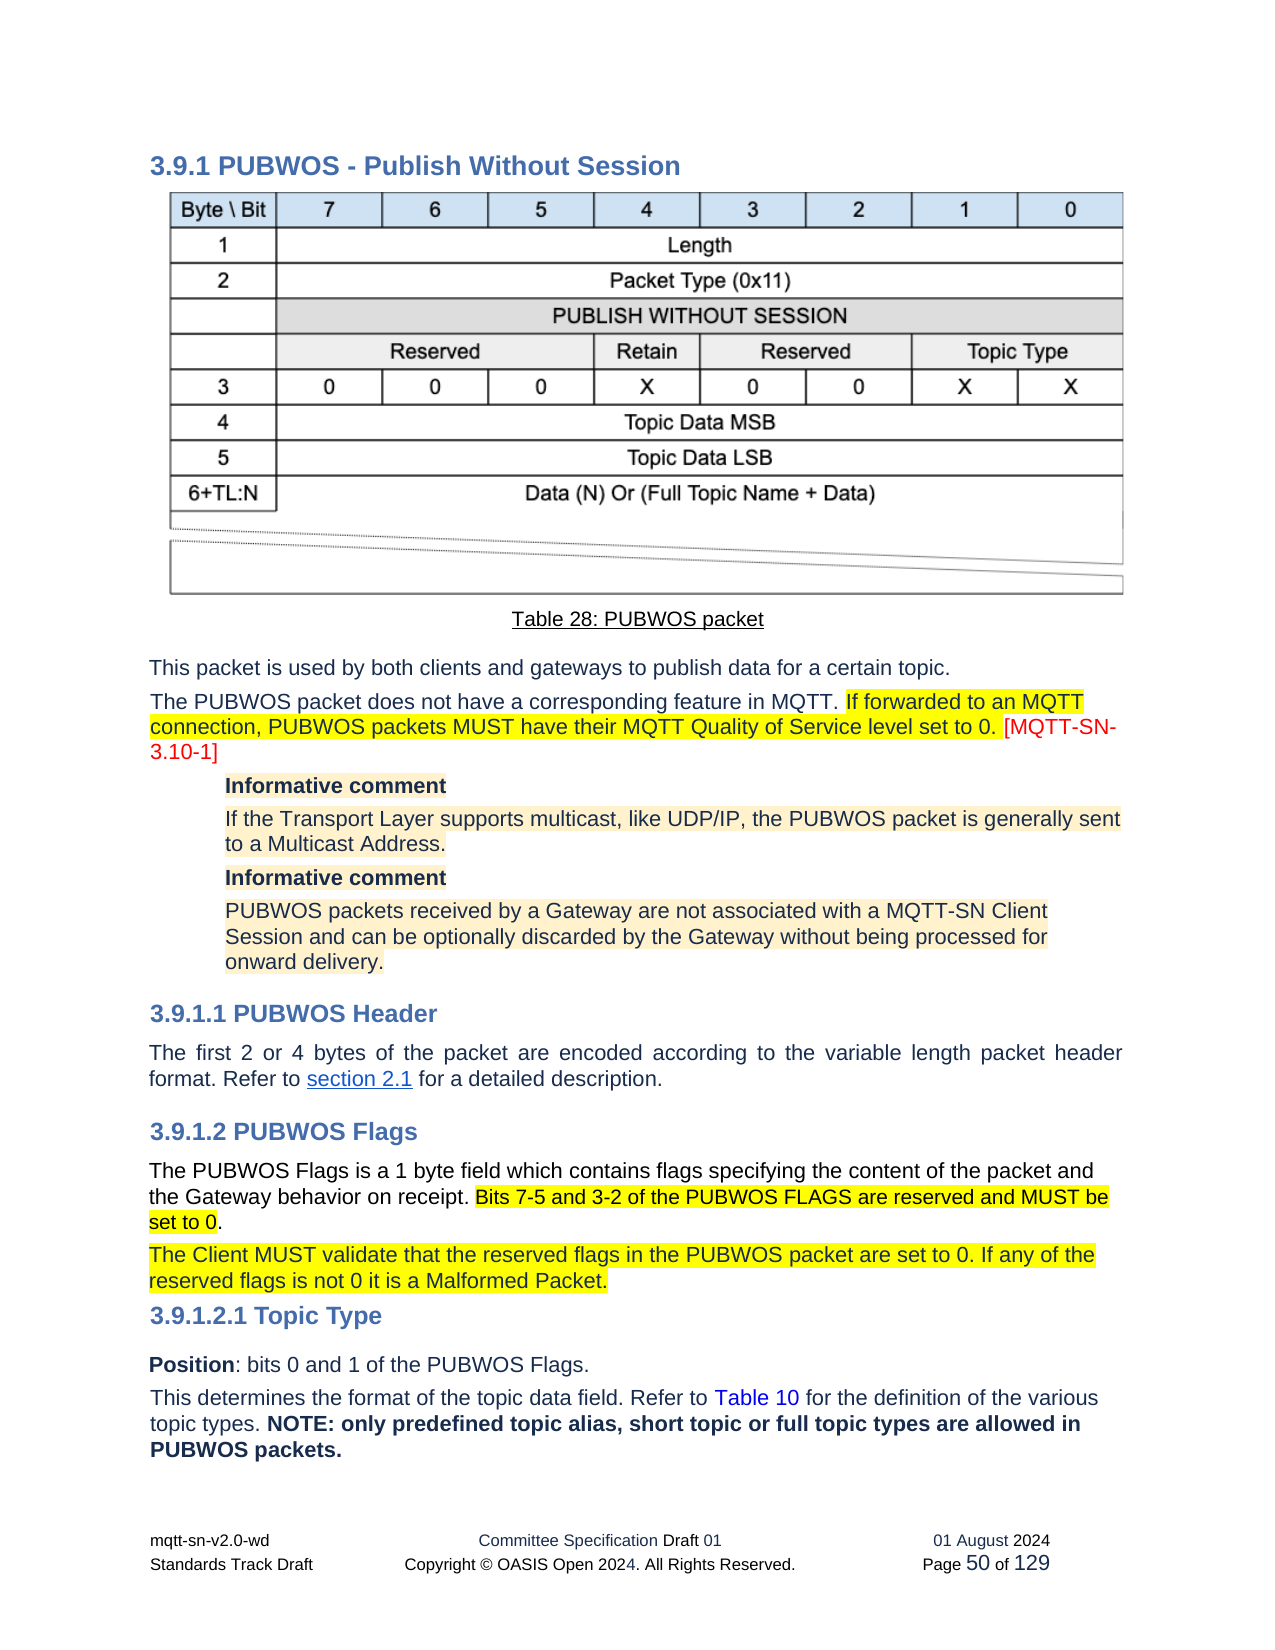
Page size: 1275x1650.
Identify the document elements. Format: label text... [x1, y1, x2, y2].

text This determines the format of the topic data field. Refer to Table 10 for the definition of the various topic types. NOTE: only predefined topic alias, short topic or full topic types are allowed in PUBWOS packets. [150, 1385, 1124, 1462]
text Position: bits 0 and 1 of the PUBWOS Flags. [148, 1352, 1124, 1377]
subtitle 3.9.1.1 PUBWOS Header [150, 999, 1124, 1028]
text The PUBWOS packet does not have a corresponding feature in MQTT. If forwarded to an MQTT connection, PUBWOS packets MUST have their MQTT Quality of Service level set to 0. [MQTT-SN-3.10-1] [150, 689, 1124, 764]
text This packet is used by both clients and gateways to publish data for a certain topic. [148, 655, 1124, 680]
subtitle 3.9.1.2.1 Topic Type [150, 1301, 1124, 1330]
text The PUBWOS Flags is a 1 byte field which contains flags specifying the content of the packet and the Gateway behavior on receipt. Bits 7-5 and 3-2 of the PUBWOS FLAGS are reserved and MUST be set to 0. [148, 1158, 1124, 1234]
text Informative comment [225, 865, 1124, 890]
picture [148, 192, 1124, 595]
text The first 2 or 4 bytes of the packet are encoded according to the variable length packet header format. Refer to section 2.1 for a detailed description. [148, 1040, 1124, 1091]
text The Client MUST validate that the reserved flags in the PUBWOS packet are set to 0. If any of the reserved flags is not 0 it is a Malformed Packet. [148, 1242, 1124, 1293]
text Informative comment [225, 773, 1124, 798]
text PUBWOS packets received by a Gateway are not associated with a MQTT-SN Client Session and can be optionally discarded by the Gateway without being processed for onward delivery. [225, 898, 1124, 974]
text If the Transport Layer supports multicast, like UDP/IP, the PUBWOS packet is generally sent to a Multicast Address. [225, 806, 1124, 857]
text Table 28: PUBWOS packet [150, 607, 1125, 631]
subtitle 3.9.1 PUBWOS - Publish Without Session [150, 150, 1124, 181]
subtitle 3.9.1.2 PUBWOS Flags [150, 1117, 1124, 1146]
